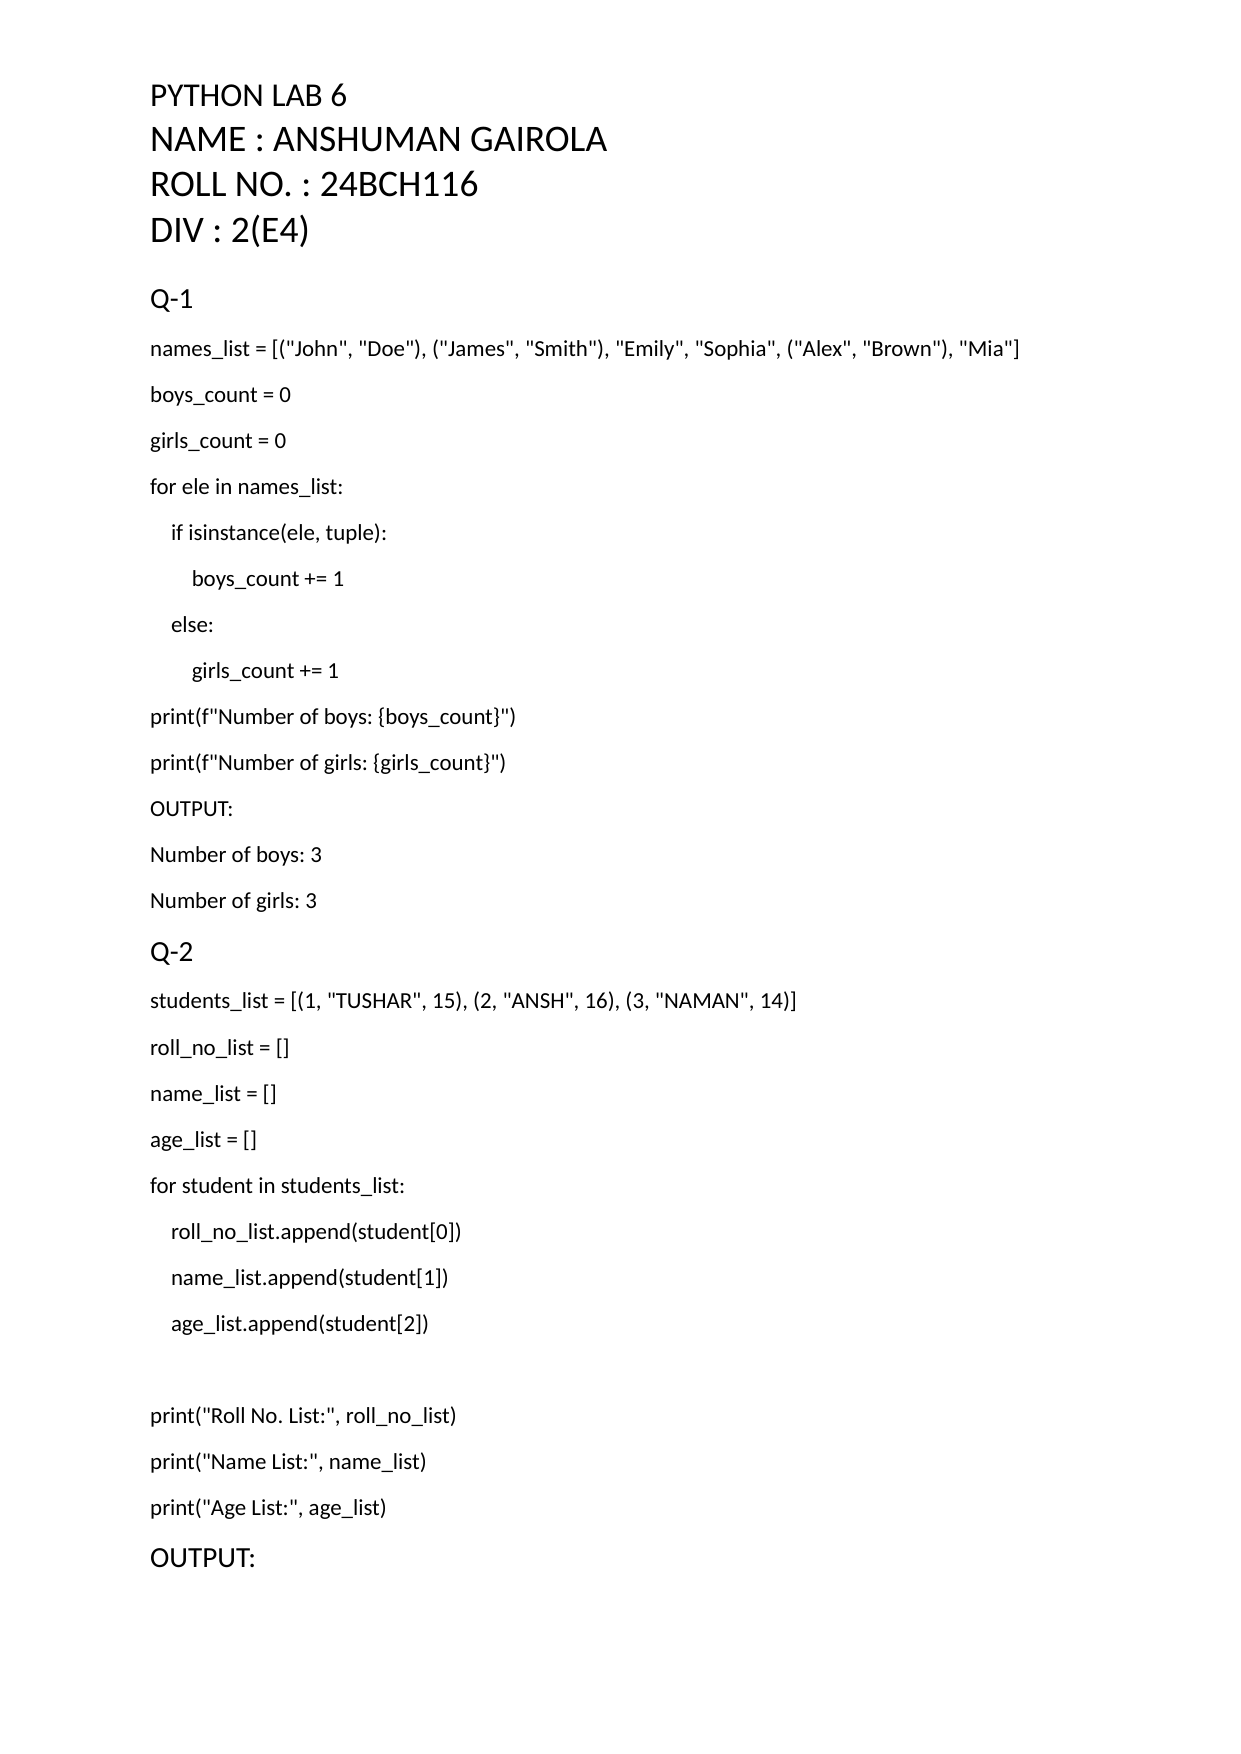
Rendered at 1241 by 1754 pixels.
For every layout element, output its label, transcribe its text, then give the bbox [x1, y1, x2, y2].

text Q-2 [150, 933, 1090, 968]
text roll_no_list.append(student[0]) [150, 1217, 1090, 1245]
text OUTPUT: [150, 1539, 1090, 1575]
text students_list = [(1, "TUSHAR", 15), (2, "ANSH", 16), (3, "NAMAN", 14)] [150, 987, 1090, 1015]
text print(f"Number of boys: {boys_count}") [150, 702, 1090, 730]
text names_list = [("John", "Doe"), ("James", "Smith"), "Emily", "Sophia", ("Alex", "Brown"), "Mia"] [150, 334, 1090, 362]
text girls_count += 1 [150, 656, 1090, 684]
text for student in students_list: [150, 1171, 1090, 1199]
text boys_count += 1 [150, 564, 1090, 592]
text Number of girls: 3 [150, 887, 1090, 914]
text for ele in names_list: [150, 472, 1090, 500]
text roll_no_list = [] [150, 1033, 1090, 1061]
text boys_count = 0 [150, 380, 1090, 408]
text name_list = [] [150, 1079, 1090, 1107]
text if isinstance(ele, tuple): [150, 518, 1090, 546]
text else: [150, 610, 1090, 638]
text print(f"Number of girls: {girls_count}") [150, 748, 1090, 776]
text OUTPUT: [150, 794, 1090, 822]
text Q-1 [150, 280, 1090, 316]
text Number of boys: 3 [150, 841, 1090, 868]
text age_list.append(student[2]) [150, 1309, 1090, 1337]
text age_list = [] [150, 1125, 1090, 1153]
text print("Roll No. List:", roll_no_list) [150, 1401, 1090, 1429]
text print("Age List:", age_list) [150, 1493, 1090, 1521]
text print("Name List:", name_list) [150, 1447, 1090, 1475]
text girls_count = 0 [150, 426, 1090, 454]
text name_list.append(student[1]) [150, 1263, 1090, 1291]
